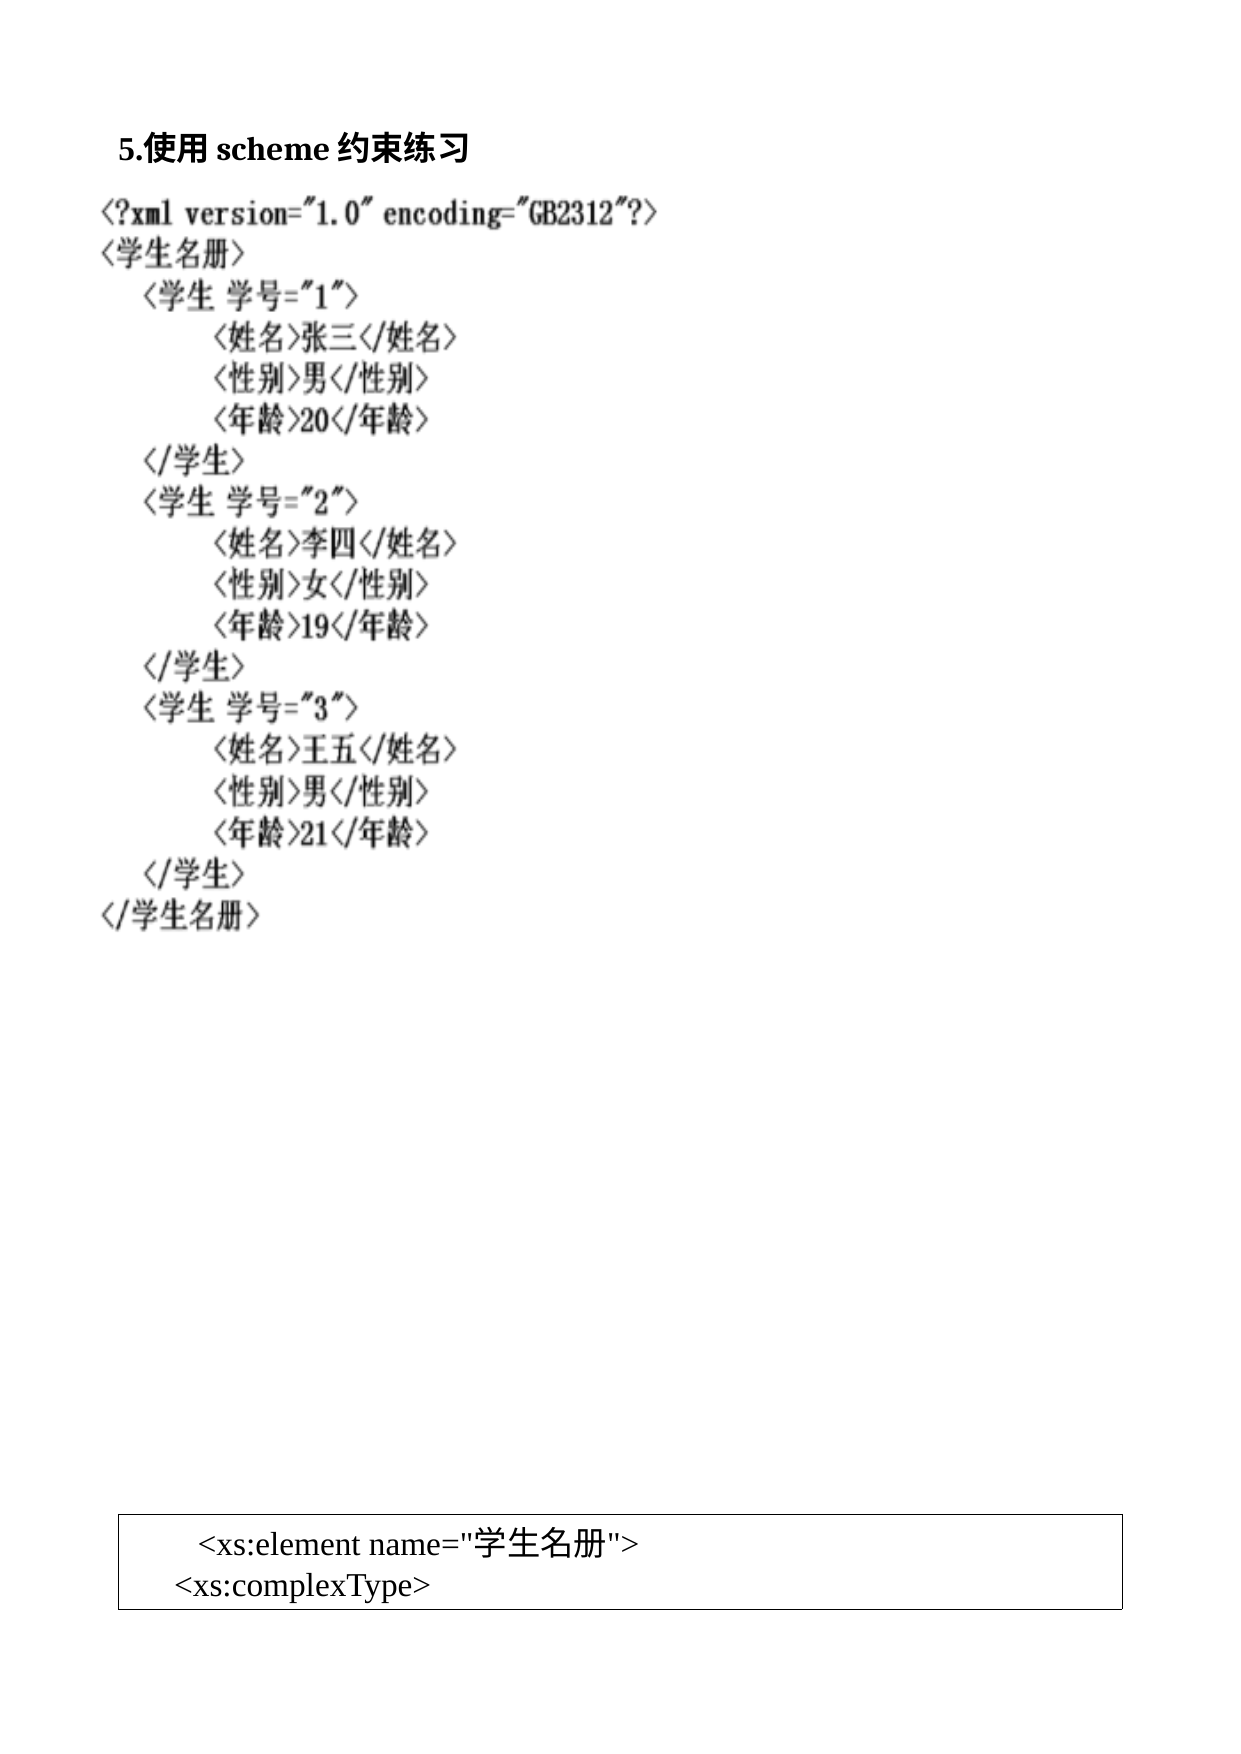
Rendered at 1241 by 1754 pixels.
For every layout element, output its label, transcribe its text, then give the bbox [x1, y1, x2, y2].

subtitle 5.使用scheme约束练习 [118, 124, 1122, 170]
picture [80, 176, 1104, 937]
table_header <xs:element name="学生名册"> <xs:complexType> [119, 1515, 1122, 1609]
